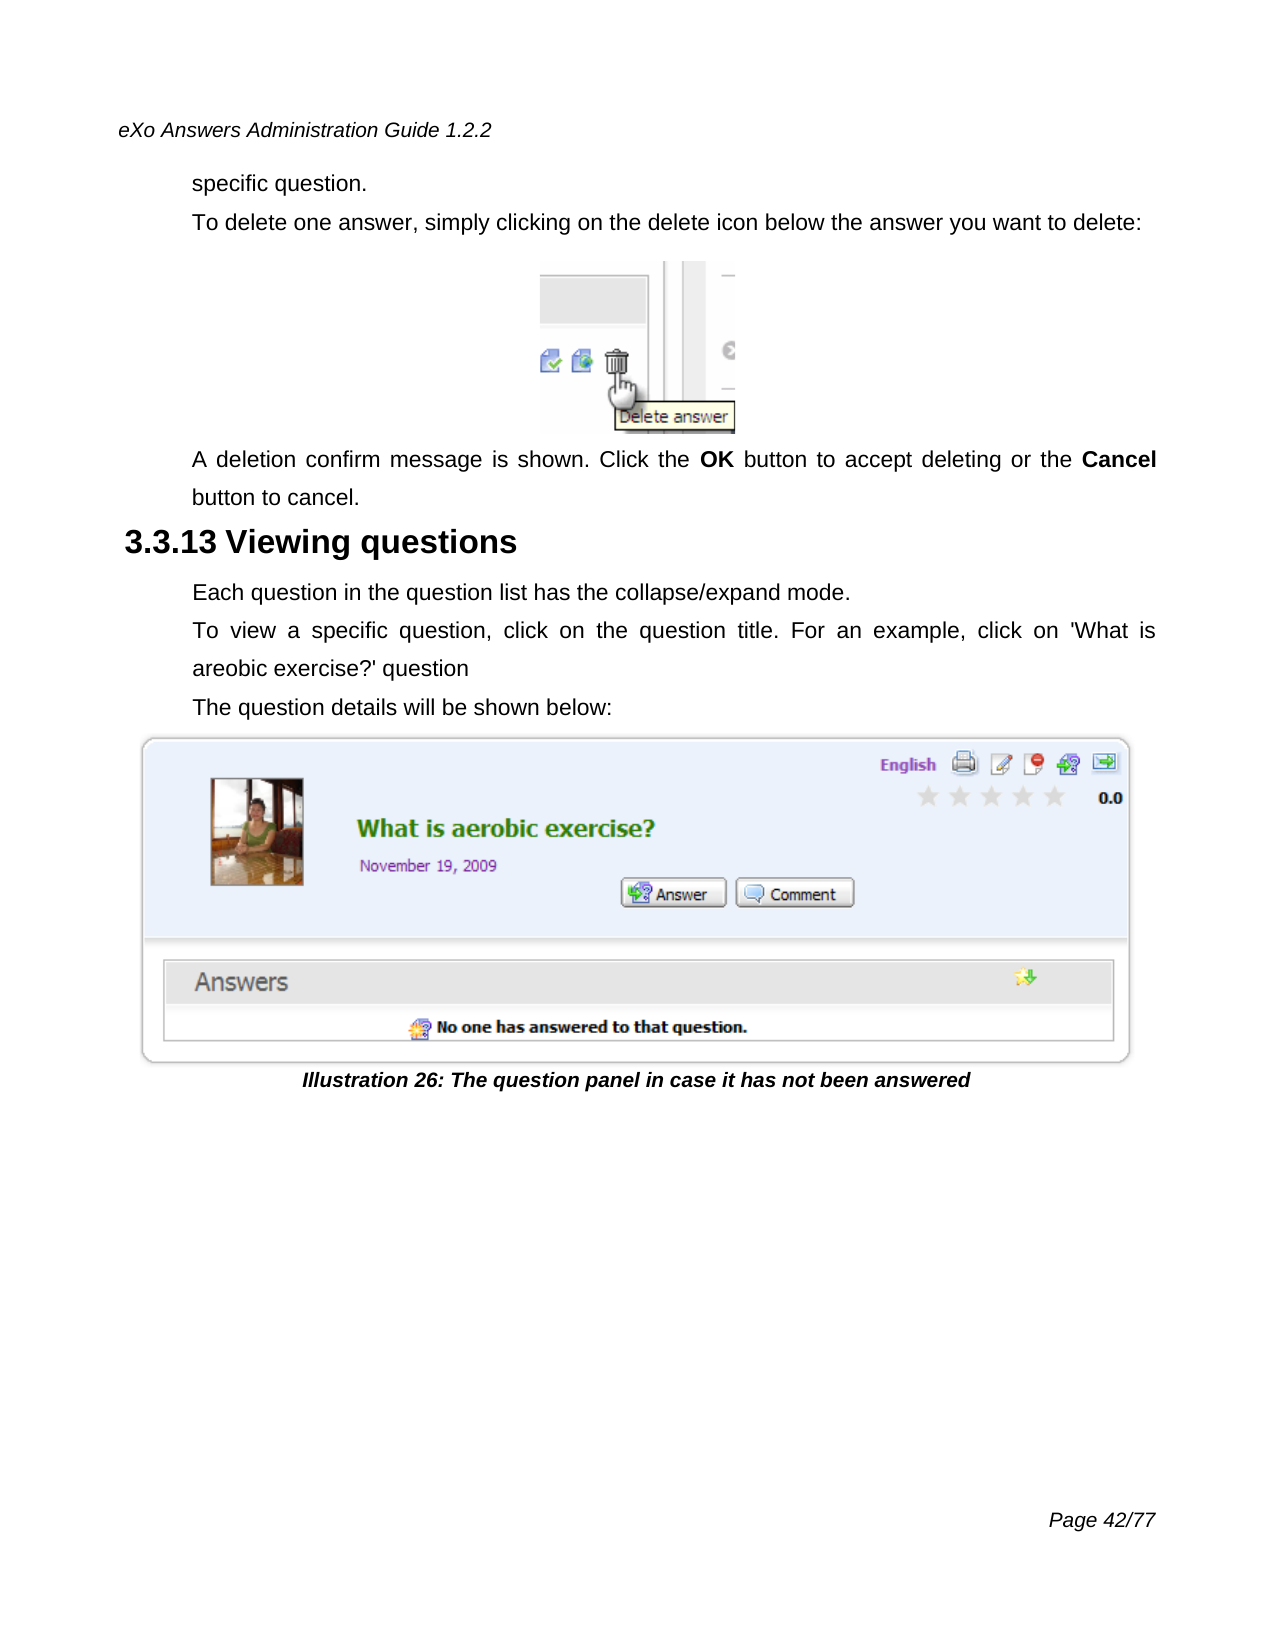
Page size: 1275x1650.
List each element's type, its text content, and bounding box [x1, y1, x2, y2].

text Illustration 26: The question panel in case it has not been answered [139, 1069, 1135, 1091]
text Each question in the question list has the collapse/expand mode. [192, 579, 1157, 605]
text A deletion confirm message is shown. Click the OK button to accept deleting or the Cancel button to cancel. [192, 248, 1157, 511]
text To view a specific question, click on the question title. For an example, click on 'What is areobic exercise?' question [192, 618, 1157, 682]
text specific question. [192, 171, 1157, 196]
picture [139, 733, 1136, 1069]
picture [539, 261, 736, 434]
text To delete one answer, simply clicking on the delete icon below the answer you want to delete: [192, 209, 1157, 235]
text The question details will be shown below: [192, 694, 1157, 720]
subtitle Viewing questions [124, 523, 1157, 561]
